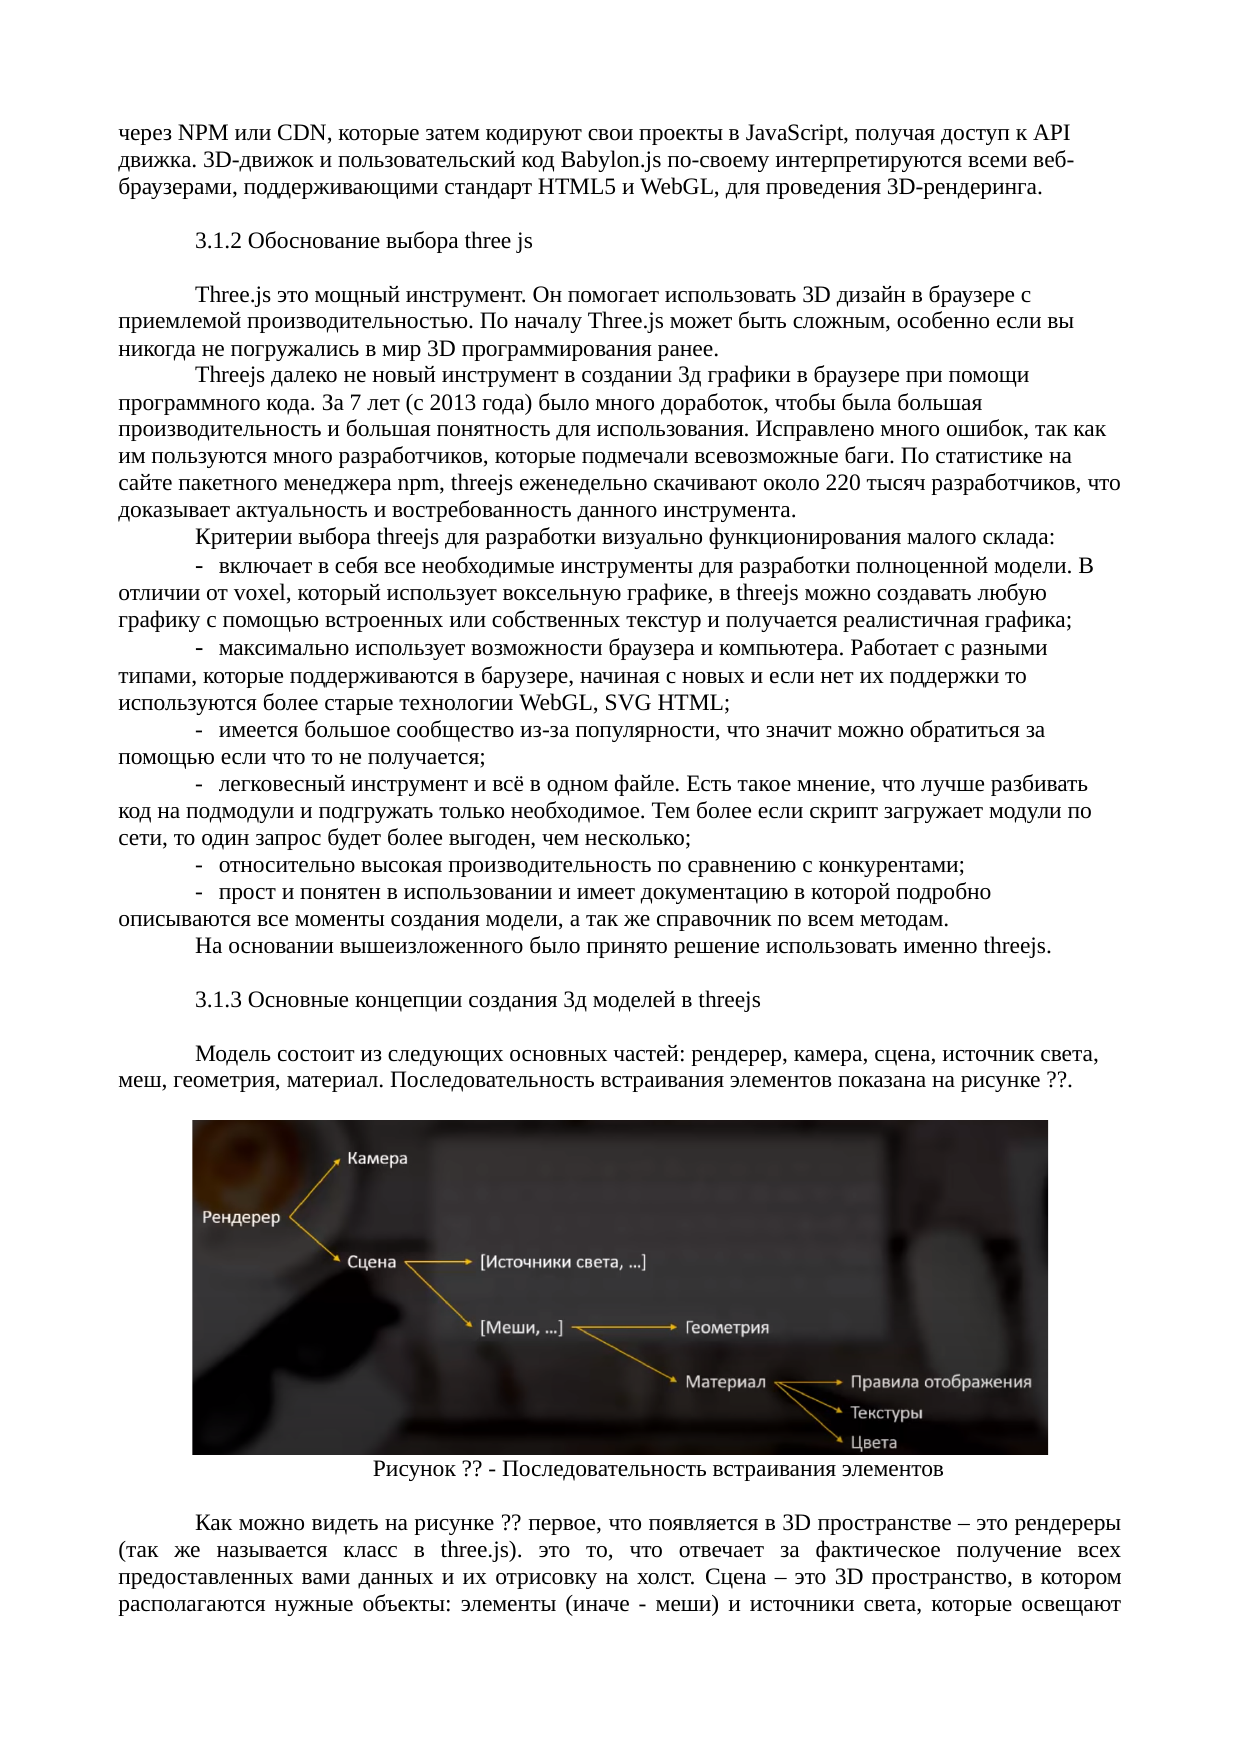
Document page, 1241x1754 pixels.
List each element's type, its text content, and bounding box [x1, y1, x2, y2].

list имеется большое сообщество из-за популярности, что значит можно обратиться за помощью если что то не получается; [118, 715, 1122, 769]
picture [192, 1120, 1049, 1455]
text 3.1.2 Обоснование выбора three js [118, 226, 1122, 253]
text Критерии выбора threejs для разработки визуально функционирования малого склада: [118, 523, 1122, 550]
text Как можно видеть на рисунке ?? первое, что появляется в 3D пространстве – это рендереры (так же называется класс в three.js). это то, что отвечает за фактическое получение всех предоставленных вами данных и их отрисовку на холст. Сцена – это 3D пространство, в котором располагаются нужные объекты: элементы (иначе - меши) и источники света, которые освещают [118, 1508, 1122, 1616]
list включает в себя все необходимые инструменты для разработки полноценной модели. В отличии от voxel, который использует воксельную графике, в threejs можно создавать любую графику с помощью встроенных или собственных текстур и получается реалистичная графика; [118, 550, 1122, 632]
list максимально использует возможности браузера и компьютера. Работает с разными типами, которые поддерживаются в барузере, начиная с новых и если нет их поддержки то используются более старые технологии WebGL, SVG HTML; [118, 632, 1122, 715]
text Рисунок ?? - Последовательность встраивания элементов [118, 1120, 1122, 1481]
text На основании вышеизложенного было принято решение использовать именно threejs. [118, 931, 1122, 958]
text Threejs далеко не новый инструмент в создании 3д графики в браузере при помощи программного кода. За 7 лет (с 2013 года) было много доработок, чтобы была большая производительность и большая понятность для использования. Исправлено много ошибок, так как им пользуются много разработчиков, которые подмечали всевозможные баги. По статистике на сайте пакетного менеджера npm, threejs еженедельно скачивают около 220 тысяч разработчиков, что доказывает актуальность и востребованность данного инструмента. [118, 361, 1122, 523]
text 3.1.3 Основные концепции создания 3д моделей в threejs [118, 985, 1122, 1012]
list прост и понятен в использовании и имеет документацию в которой подробно описываются все моменты создания модели, а так же справочник по всем методам. [118, 877, 1122, 931]
list через NPM или CDN, которые затем кодируют свои проекты в JavaScript, получая доступ к API движка. 3D-движок и пользовательский код Babylon.js по-своему интерпретируются всеми веб-браузерами, поддерживающими стандарт HTML5 и WebGL, для проведения 3D-рендеринга. [118, 118, 1122, 199]
text Three.js это мощный инструмент. Он помогает использовать 3D дизайн в браузере с приемлемой производительностью. По началу Three.js может быть сложным, особенно если вы никогда не погружались в мир 3D программирования ранее. [118, 280, 1122, 361]
list легковесный инструмент и всё в одном файле. Есть такое мнение, что лучше разбивать код на подмодули и подгружать только необходимое. Тем более если скрипт загружает модули по сети, то один запрос будет более выгоден, чем несколько; [118, 769, 1122, 850]
list относительно высокая производительность по сравнению с конкурентами; [118, 850, 1122, 877]
text Модель состоит из следующих основных частей: рендерер, камера, сцена, источник света, меш, геометрия, материал. Последовательность встраивания элементов показана на рисунке ??. [118, 1039, 1122, 1093]
